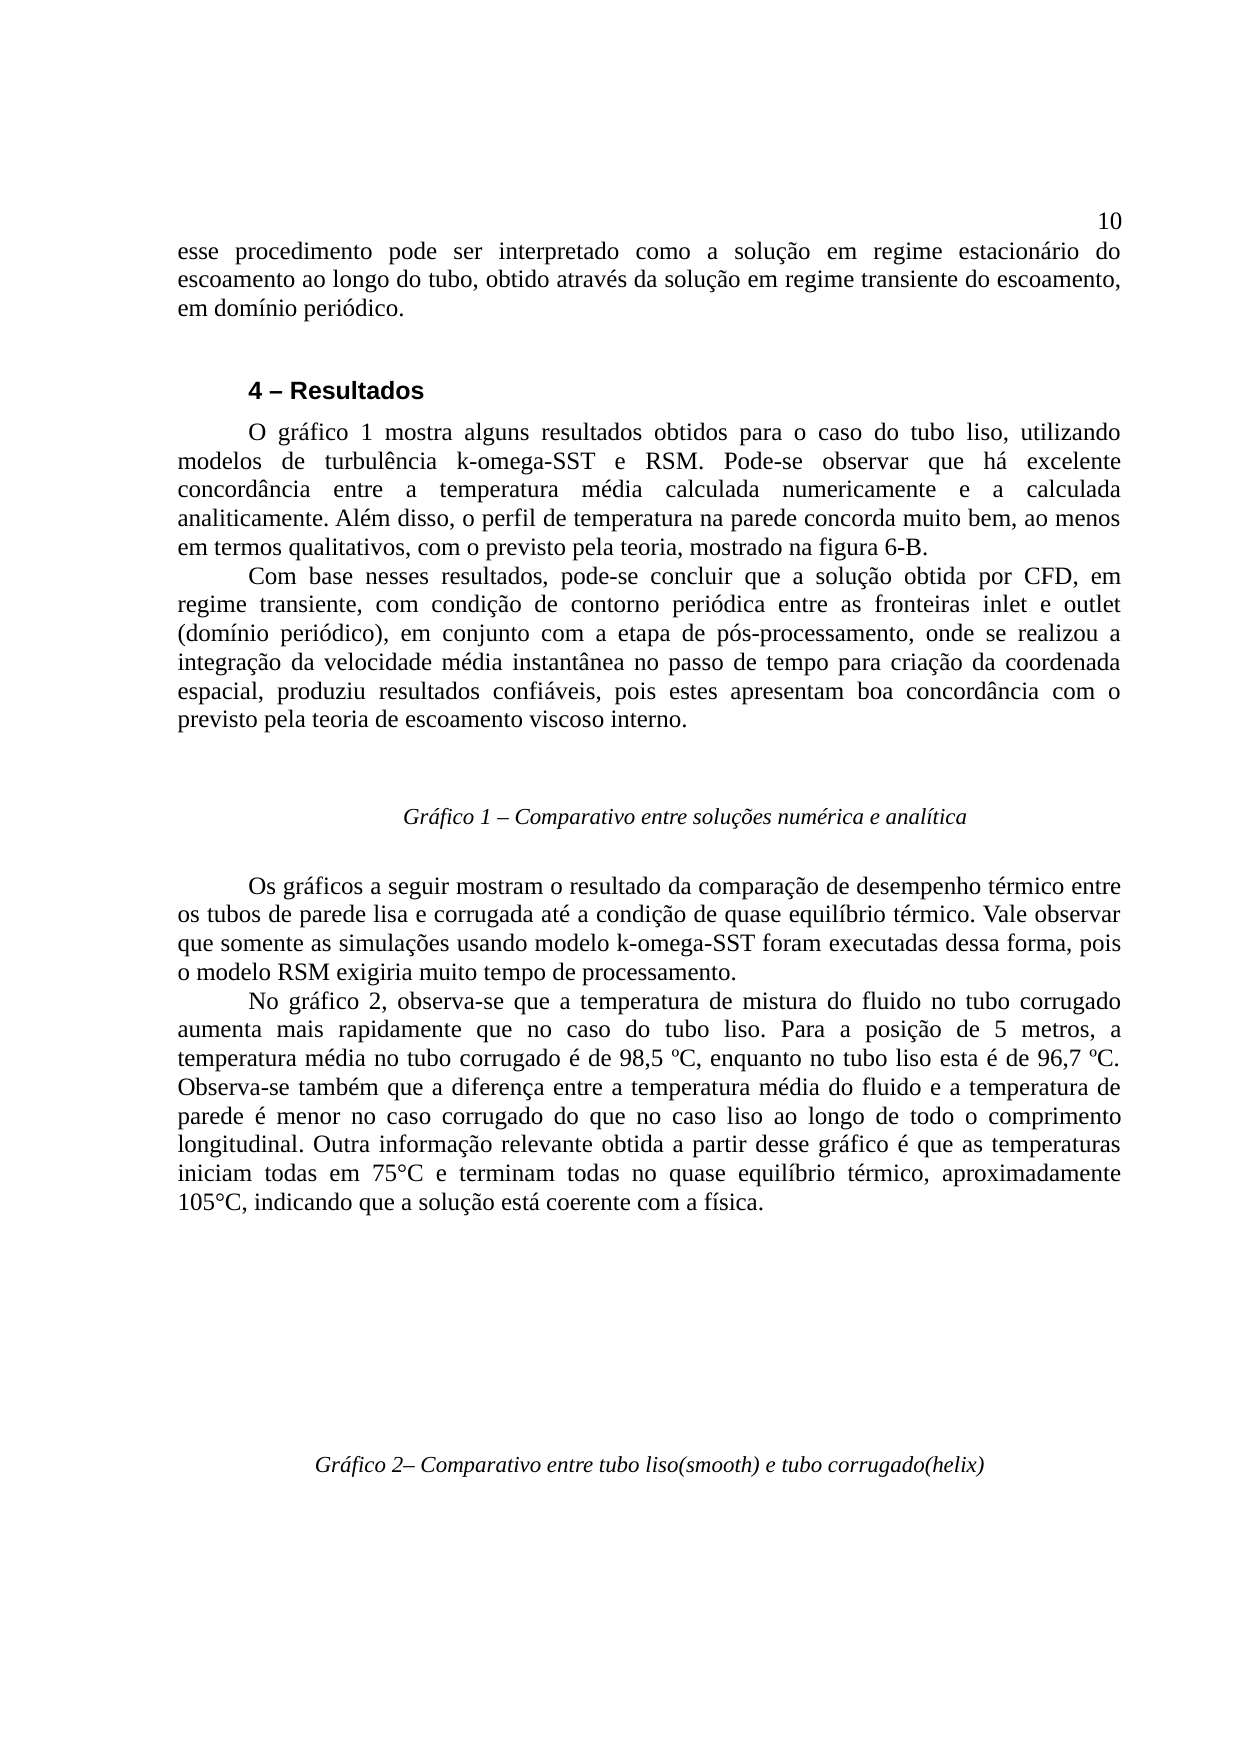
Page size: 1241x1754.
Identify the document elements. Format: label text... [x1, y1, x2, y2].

text No gráfico 2, observa-se que a temperatura de mistura do fluido no tubo corrugado aumenta mais rapidamente que no caso do tubo liso. Para a posição de 5 metros, a temperatura média no tubo corrugado é de 98,5 ºC, enquanto no tubo liso esta é de 96,7 ºC. Observa-se também que a diferença entre a temperatura média do fluido e a temperatura de parede é menor no caso corrugado do que no caso liso ao longo de todo o comprimento longitudinal. Outra informação relevante obtida a partir desse gráfico é que as temperaturas iniciam todas em 75°C e terminam todas no quase equilíbrio térmico, aproximadamente 105°C, indicando que a solução está coerente com a física. [177, 986, 1122, 1216]
text Gráfico 1 – Comparativo entre soluções numérica e analítica [177, 803, 1122, 829]
text Gráfico 2– Comparativo entre tubo liso(smooth) e tubo corrugado(helix) [177, 1451, 1122, 1478]
text esse procedimento pode ser interpretado como a solução em regime estacionário do escoamento ao longo do tubo, obtido através da solução em regime transiente do escoamento, em domínio periódico. [177, 236, 1122, 322]
text O gráfico 1 mostra alguns resultados obtidos para o caso do tubo liso, utilizando modelos de turbulência k-omega-SST e RSM. Pode-se observar que há excelente concordância entre a temperatura média calculada numericamente e a calculada analiticamente. Além disso, o perfil de temperatura na parede concorda muito bem, ao menos em termos qualitativos, com o previsto pela teoria, mostrado na figura 6-B. [177, 417, 1122, 561]
text Com base nesses resultados, pode-se concluir que a solução obtida por CFD, em regime transiente, com condição de contorno periódica entre as fronteiras inlet e outlet (domínio periódico), em conjunto com a etapa de pós-processamento, onde se realizou a integração da velocidade média instantânea no passo de tempo para criação da coordenada espacial, produziu resultados confiáveis, pois estes apresentam boa concordância com o previsto pela teoria de escoamento viscoso interno. [177, 561, 1122, 733]
subtitle 4 – Resultados [177, 376, 1122, 404]
text Os gráficos a seguir mostram o resultado da comparação de desempenho térmico entre os tubos de parede lisa e corrugada até a condição de quase equilíbrio térmico. Vale observar que somente as simulações usando modelo k-omega-SST foram executadas dessa forma, pois o modelo RSM exigiria muito tempo de processamento. [177, 871, 1122, 986]
